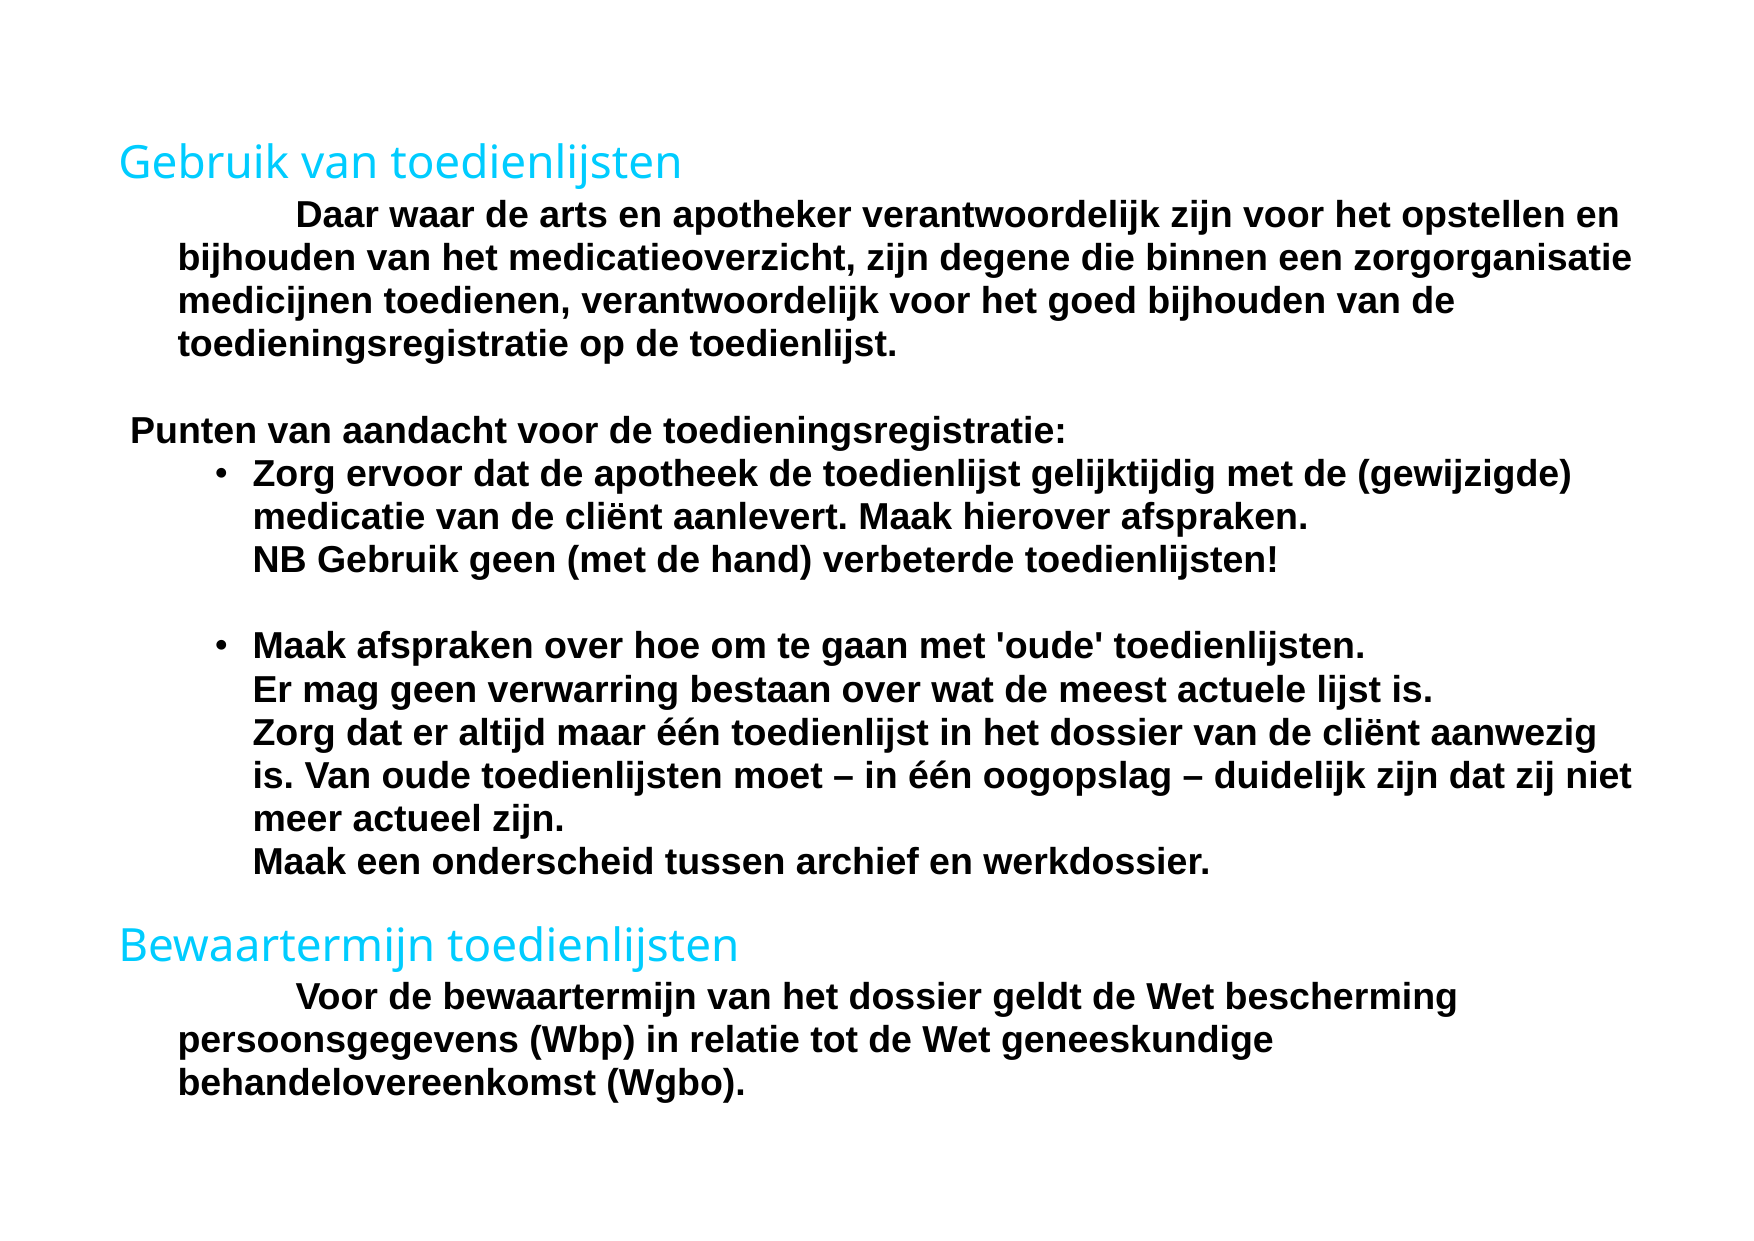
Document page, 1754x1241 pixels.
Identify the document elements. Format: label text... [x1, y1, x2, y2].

subtitle Er mag geen verwarring bestaan over wat de meest actuele lijst is. [215, 667, 1636, 710]
subtitle Maak afspraken over hoe om te gaan met 'oude' toedienlijsten. [215, 624, 1636, 667]
subtitle Gebruik van toedienlijsten [118, 130, 1636, 192]
subtitle Zorg dat er altijd maar één toedienlijst in het dossier van de cliënt aanwezig is. Van oude toedienlijsten moet – in één oogopslag – duidelijk zijn dat zij niet meer actueel zijn. [215, 710, 1636, 839]
subtitle Voor de bewaartermijn van het dossier geldt de Wet bescherming persoonsgegevens (Wbp) in relatie tot de Wet geneeskundige behandelovereenkomst (Wgbo). [177, 974, 1636, 1104]
subtitle Bewaartermijn toedienlijsten [118, 912, 1636, 974]
subtitle Daar waar de arts en apotheker verantwoordelijk zijn voor het opstellen en bijhouden van het medicatieoverzicht, zijn degene die binnen een zorgorganisatie medicijnen toedienen, verantwoordelijk voor het goed bijhouden van de toedieningsregistratie op de toedienlijst. [177, 192, 1636, 365]
subtitle Maak een onderscheid tussen archief en werkdossier. [215, 839, 1636, 882]
subtitle NB Gebruik geen (met de hand) verbeterde toedienlijsten! [215, 537, 1636, 581]
subtitle Punten van aandacht voor de toedieningsregistratie: [130, 408, 1636, 451]
subtitle Zorg ervoor dat de apotheek de toedienlijst gelijktijdig met de (gewijzigde) medicatie van de cliënt aanlevert. Maak hierover afspraken. [215, 451, 1636, 537]
